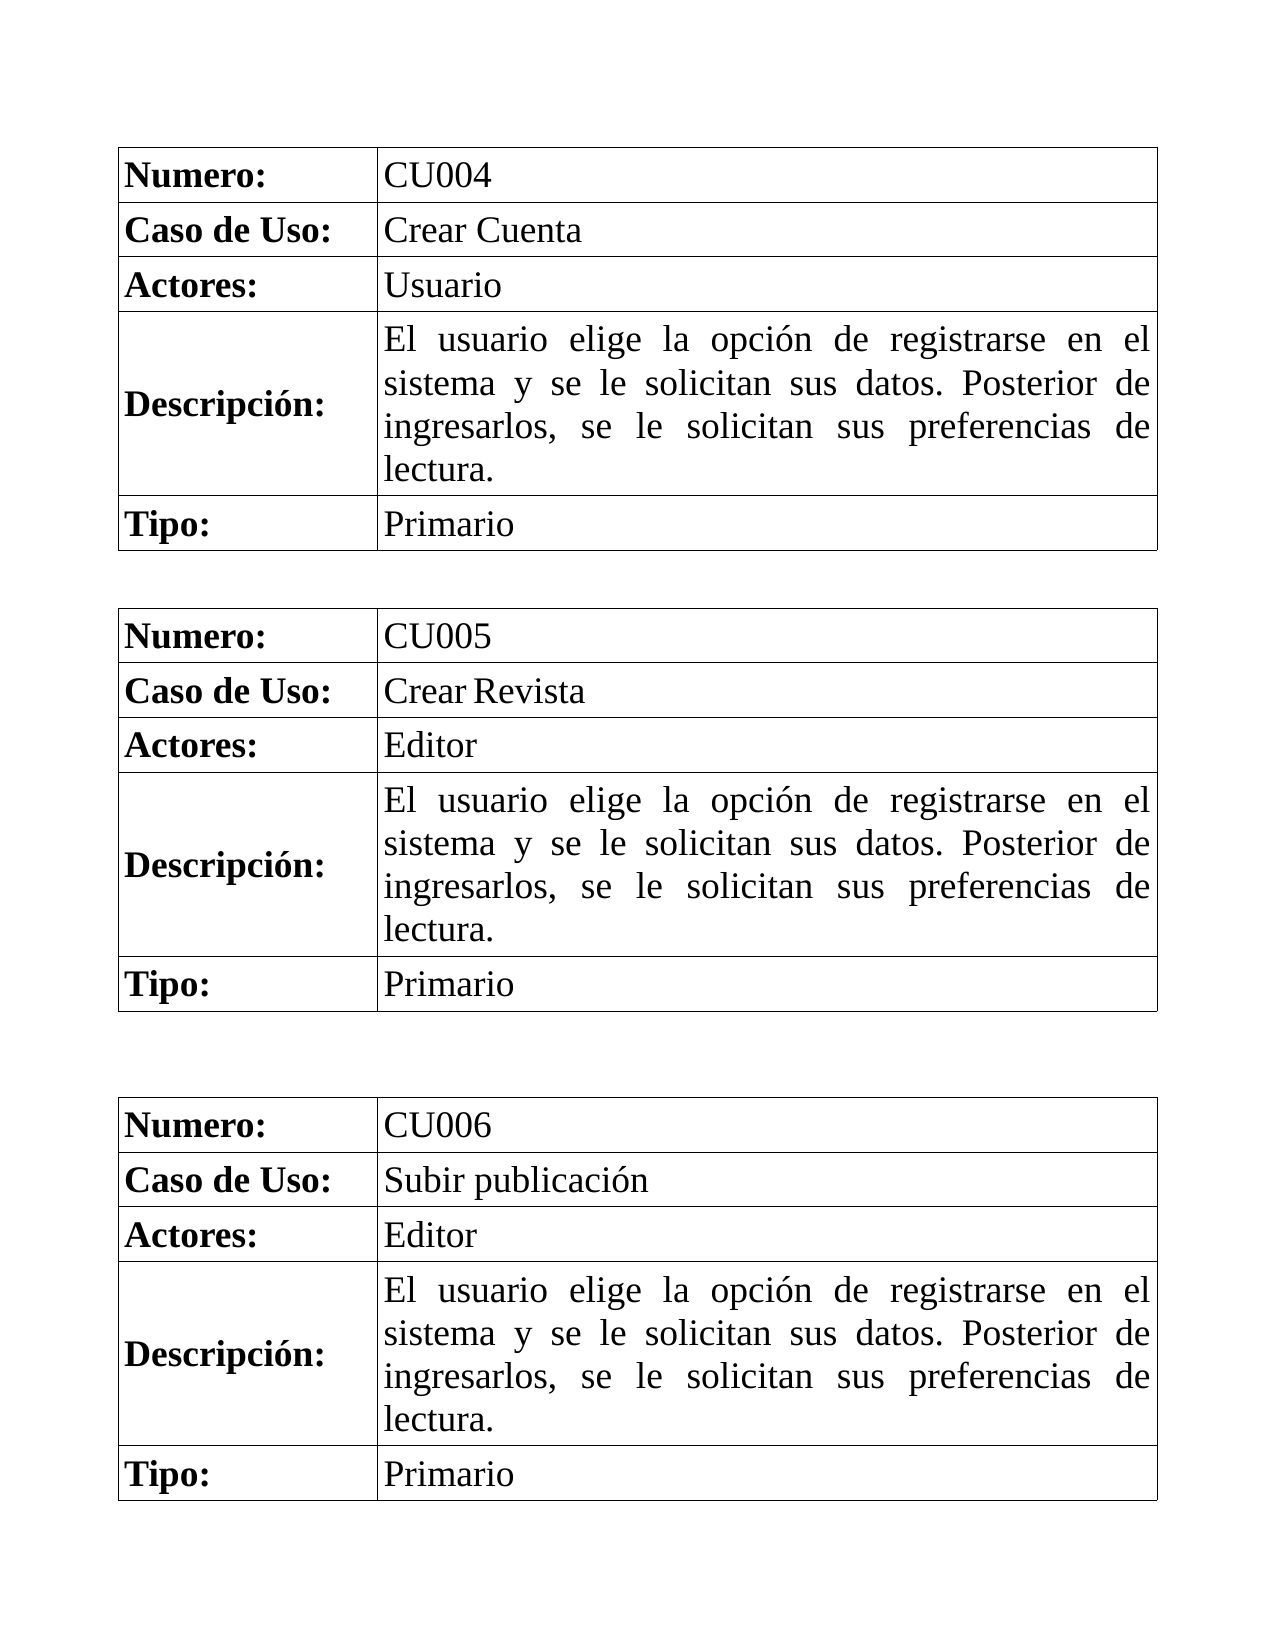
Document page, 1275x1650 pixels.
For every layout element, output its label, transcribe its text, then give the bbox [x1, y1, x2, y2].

table_cell Caso de Uso: [119, 1153, 377, 1206]
table_cell Tipo: [119, 496, 377, 550]
table_cell Descripción: [119, 1262, 377, 1445]
table_header CU004 [378, 148, 1157, 202]
table_cell Usuario [378, 257, 1157, 311]
table_cell Actores: [119, 718, 377, 772]
table_cell Descripción: [119, 312, 377, 495]
table_cell Primario [378, 957, 1157, 1011]
table_cell Actores: [119, 257, 377, 311]
table_cell Tipo: [119, 1446, 377, 1500]
table_cell Editor [378, 1207, 1157, 1261]
table_cell Descripción: [119, 773, 377, 956]
table_cell Caso de Uso: [119, 663, 377, 717]
table_cell El usuario elige la opción de registrarse en el sistema y se le solicitan sus datos. Posterior de ingresarlos, se le solicitan sus preferencias de lectura. [378, 312, 1157, 495]
table_cell Primario [378, 496, 1157, 550]
table_cell Crear Cuenta [378, 203, 1157, 256]
table_cell Subir publicación [378, 1153, 1157, 1206]
table_cell Primario [378, 1446, 1157, 1500]
table_cell Tipo: [119, 957, 377, 1011]
table_header Numero: [119, 1098, 377, 1152]
table_cell Caso de Uso: [119, 203, 377, 256]
table_header Numero: [119, 609, 377, 662]
table_cell El usuario elige la opción de registrarse en el sistema y se le solicitan sus datos. Posterior de ingresarlos, se le solicitan sus preferencias de lectura. [378, 1262, 1157, 1445]
table_cell El usuario elige la opción de registrarse en el sistema y se le solicitan sus datos. Posterior de ingresarlos, se le solicitan sus preferencias de lectura. [378, 773, 1157, 956]
table_cell Actores: [119, 1207, 377, 1261]
table_header CU005 [378, 609, 1157, 662]
table_cell Editor [378, 718, 1157, 772]
table_cell Crear Revista [378, 663, 1157, 717]
table_header Numero: [119, 148, 377, 202]
table_header CU006 [378, 1098, 1157, 1152]
